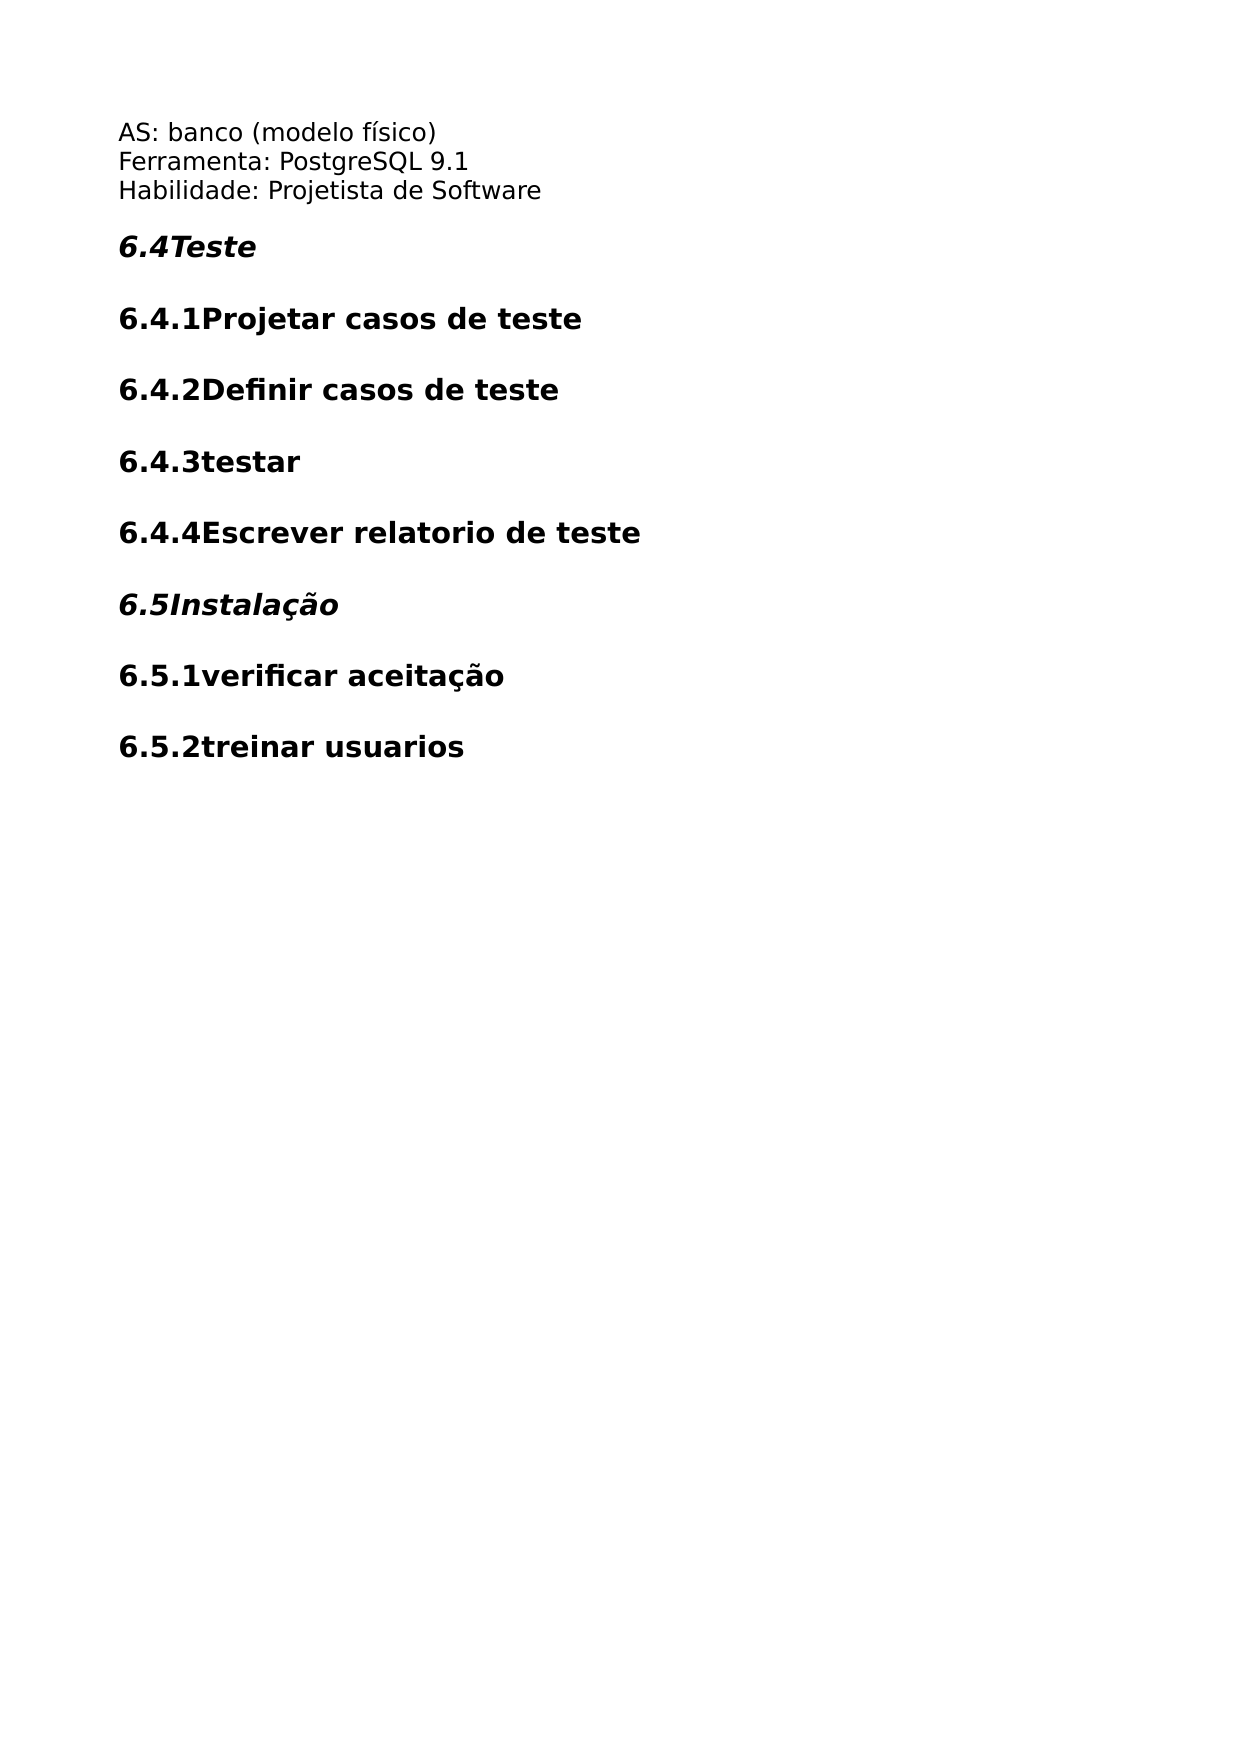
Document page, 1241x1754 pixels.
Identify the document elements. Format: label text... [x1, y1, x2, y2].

subtitle Teste [118, 231, 1122, 264]
text Habilidade: Projetista de Software [118, 176, 1122, 206]
subtitle verificar aceitação [118, 659, 1122, 693]
text Ferramenta: PostgreSQL 9.1 [118, 147, 1122, 176]
subtitle Definir casos de teste [118, 373, 1122, 407]
subtitle Escrever relatorio de teste [118, 516, 1122, 550]
subtitle Projetar casos de teste [118, 302, 1122, 336]
subtitle treinar usuarios [118, 731, 1122, 765]
text AS: banco (modelo físico) [118, 118, 1122, 147]
subtitle Instalação [118, 588, 1122, 622]
subtitle testar [118, 445, 1122, 479]
